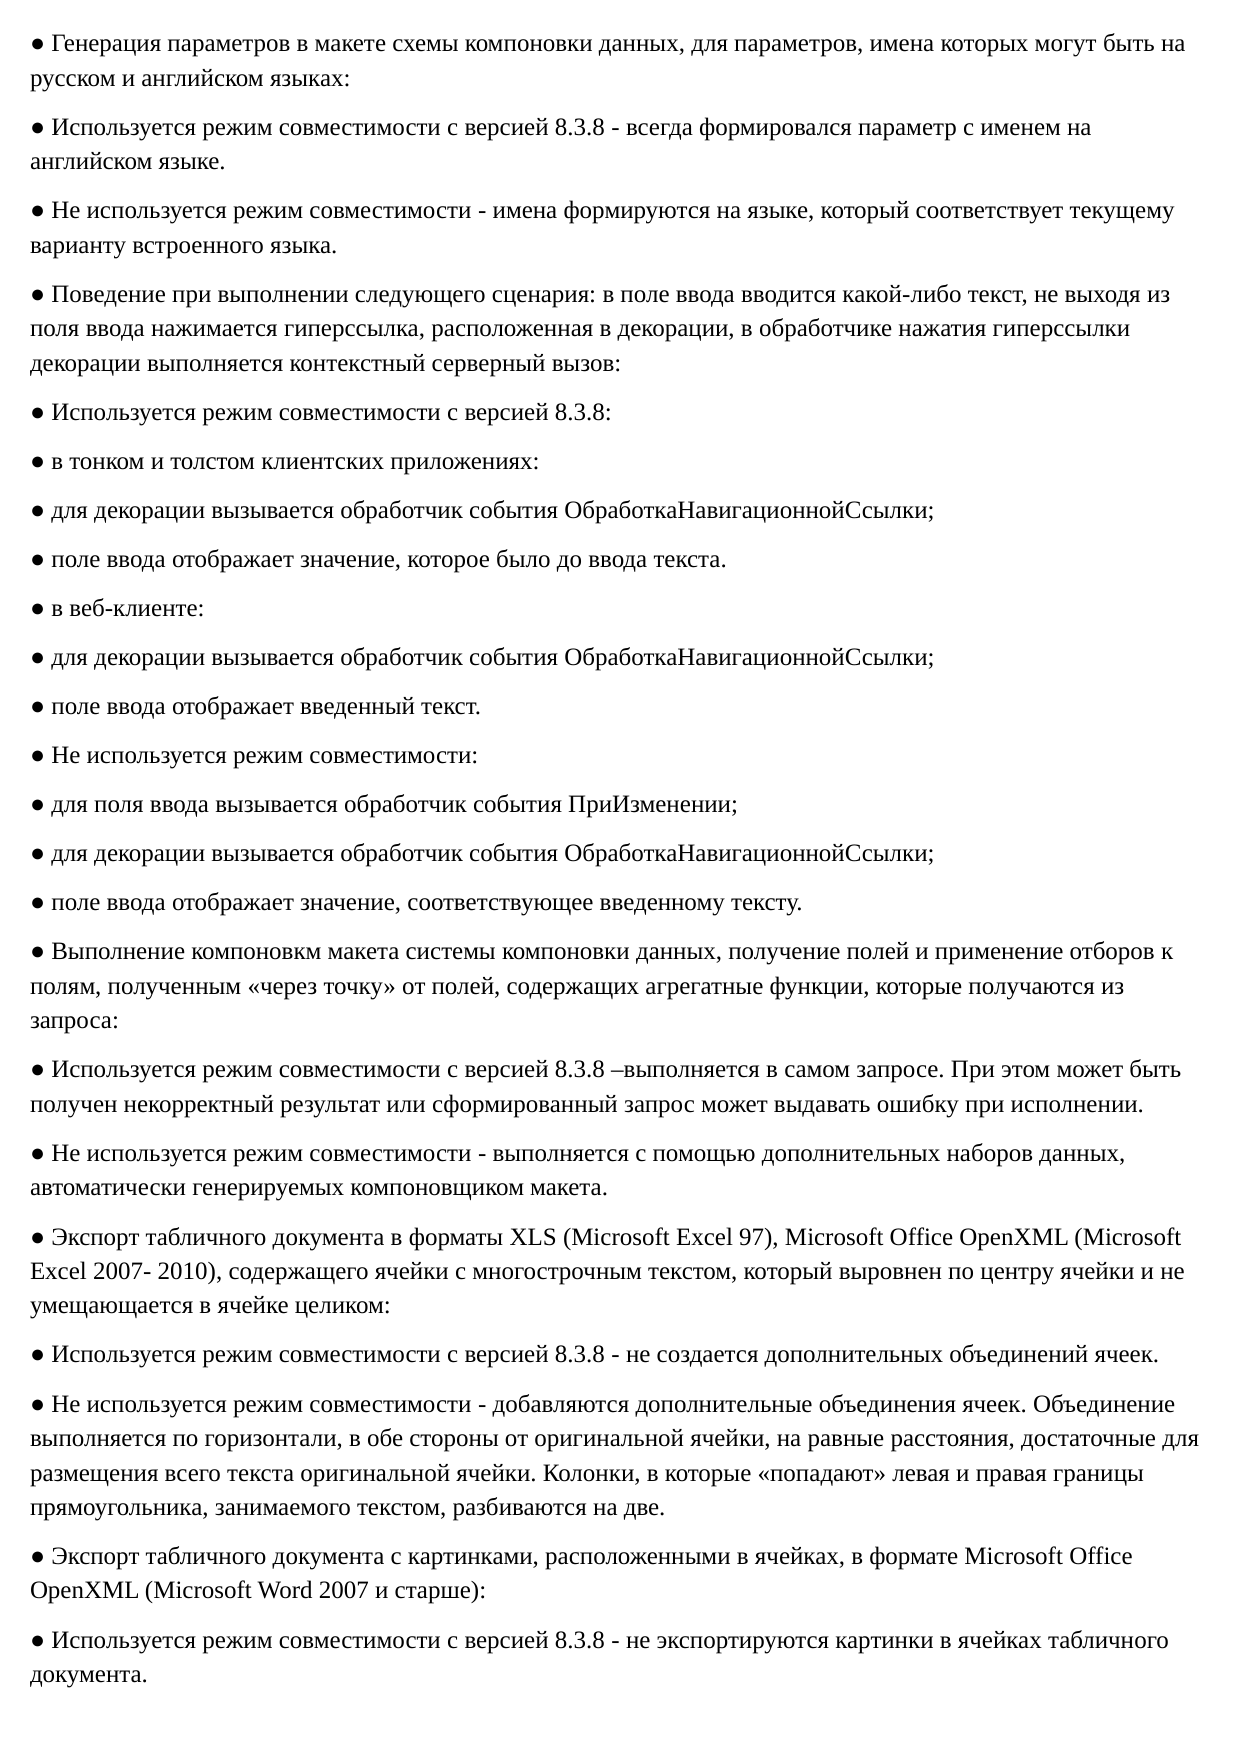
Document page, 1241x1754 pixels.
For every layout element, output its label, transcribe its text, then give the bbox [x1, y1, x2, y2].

text ● Не используется режим совместимости ‑ выполняется с помощью дополнительных наборов данных, автоматически генерируемых компоновщиком макета. [30, 1138, 1211, 1201]
text ● для декорации вызывается обработчик события ОбработкаНавигационнойСсылки; [30, 495, 1211, 524]
text ● Используется режим совместимости с версией 8.3.8 –выполняется в самом запросе. При этом может быть получен некорректный результат или сформированный запрос может выдавать ошибку при исполнении. [30, 1054, 1211, 1118]
text ● Поведение при выполнении следующего сценария: в поле ввода вводится какой-либо текст, не выходя из поля ввода нажимается гиперссылка, расположенная в декорации, в обработчике нажатия гиперссылки декорации выполняется контекстный серверный вызов: [30, 279, 1211, 376]
text ● для декорации вызывается обработчик события ОбработкаНавигационнойСсылки; [30, 642, 1211, 671]
text ● Экспорт табличного документа с картинками, расположенными в ячейках, в формате Microsoft Office OpenXML (Microsoft Word 2007 и старше): [30, 1541, 1211, 1604]
text ● Используется режим совместимости с версией 8.3.8: [30, 397, 1211, 426]
text ● для декорации вызывается обработчик события ОбработкаНавигационнойСсылки; [30, 838, 1211, 867]
text ● в веб-клиенте: [30, 593, 1211, 622]
text ● Экспорт табличного документа в форматы XLS (Microsoft Excel 97), Microsoft Office OpenXML (Microsoft Excel 2007‑ 2010), содержащего ячейки с многострочным текстом, который выровнен по центру ячейки и не умещающается в ячейке целиком: [30, 1222, 1211, 1319]
text ● поле ввода отображает значение, соответствующее введенному тексту. [30, 887, 1211, 916]
text ● поле ввода отображает введенный текст. [30, 691, 1211, 720]
text ● поле ввода отображает значение, которое было до ввода текста. [30, 544, 1211, 573]
text ● Выполнение компоновкм макета системы компоновки данных, получение полей и применение отборов к полям, полученным «через точку» от полей, содержащих агрегатные функции, которые получаются из запроса: [30, 936, 1211, 1034]
text ● для поля ввода вызывается обработчик события ПриИзменении; [30, 789, 1211, 818]
text ● Используется режим совместимости с версией 8.3.8 ‑ не экспортируются картинки в ячейках табличного документа. [30, 1625, 1211, 1688]
text ● Не используется режим совместимости: [30, 740, 1211, 769]
text ● Генерация параметров в макете схемы компоновки данных, для параметров, имена которых могут быть на русском и английском языках: [30, 28, 1211, 91]
text ● Используется режим совместимости с версией 8.3.8 ‑ всегда формировался параметр с именем на английском языке. [30, 112, 1211, 175]
text ● в тонком и толстом клиентских приложениях: [30, 446, 1211, 474]
text ● Не используется режим совместимости ‑ добавляются дополнительные объединения ячеек. Объединение выполняется по горизонтали, в обе стороны от оригинальной ячейки, на равные расстояния, достаточные для размещения всего текста оригинальной ячейки. Колонки, в которые «попадают» левая и правая границы прямоугольника, занимаемого текстом, разбиваются на две. [30, 1389, 1211, 1521]
text ● Используется режим совместимости с версией 8.3.8 ‑ не создается дополнительных объединений ячеек. [30, 1339, 1211, 1368]
text ● Не используется режим совместимости ‑ имена формируются на языке, который соответствует текущему варианту встроенного языка. [30, 195, 1211, 258]
